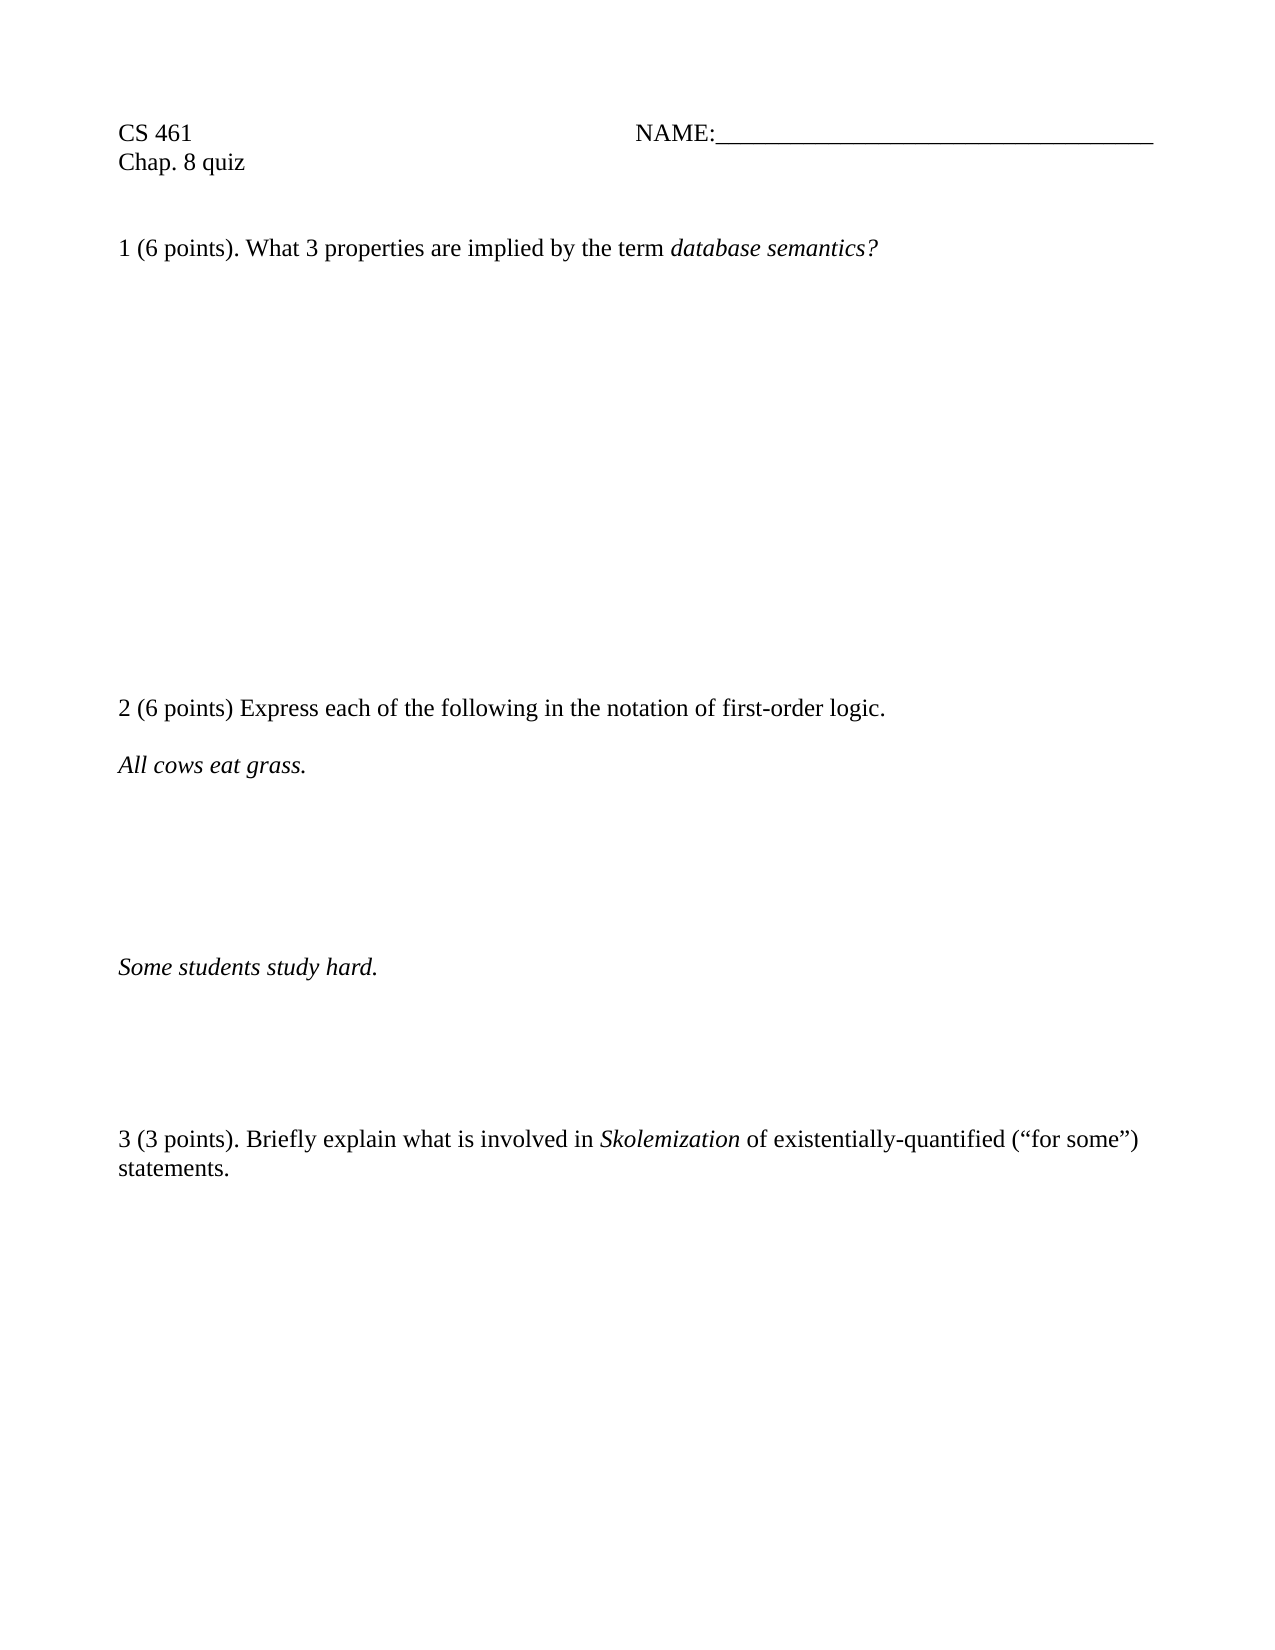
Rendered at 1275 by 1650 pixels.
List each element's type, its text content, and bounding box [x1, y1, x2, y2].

text 1 (6 points). What 3 properties are implied by the term database semantics? [118, 233, 1157, 262]
text 2 (6 points) Express each of the following in the notation of first-order logic. [118, 693, 1157, 722]
text CS 461 NAME:___________________________________ [118, 118, 1157, 147]
text Chap. 8 quiz [118, 147, 1157, 176]
text Some students study hard. [118, 952, 1157, 981]
text 3 (3 points). Briefly explain what is involved in Skolemization of existentially-quantified (“for some”) statements. [118, 1124, 1157, 1182]
text All cows eat grass. [118, 751, 1157, 779]
